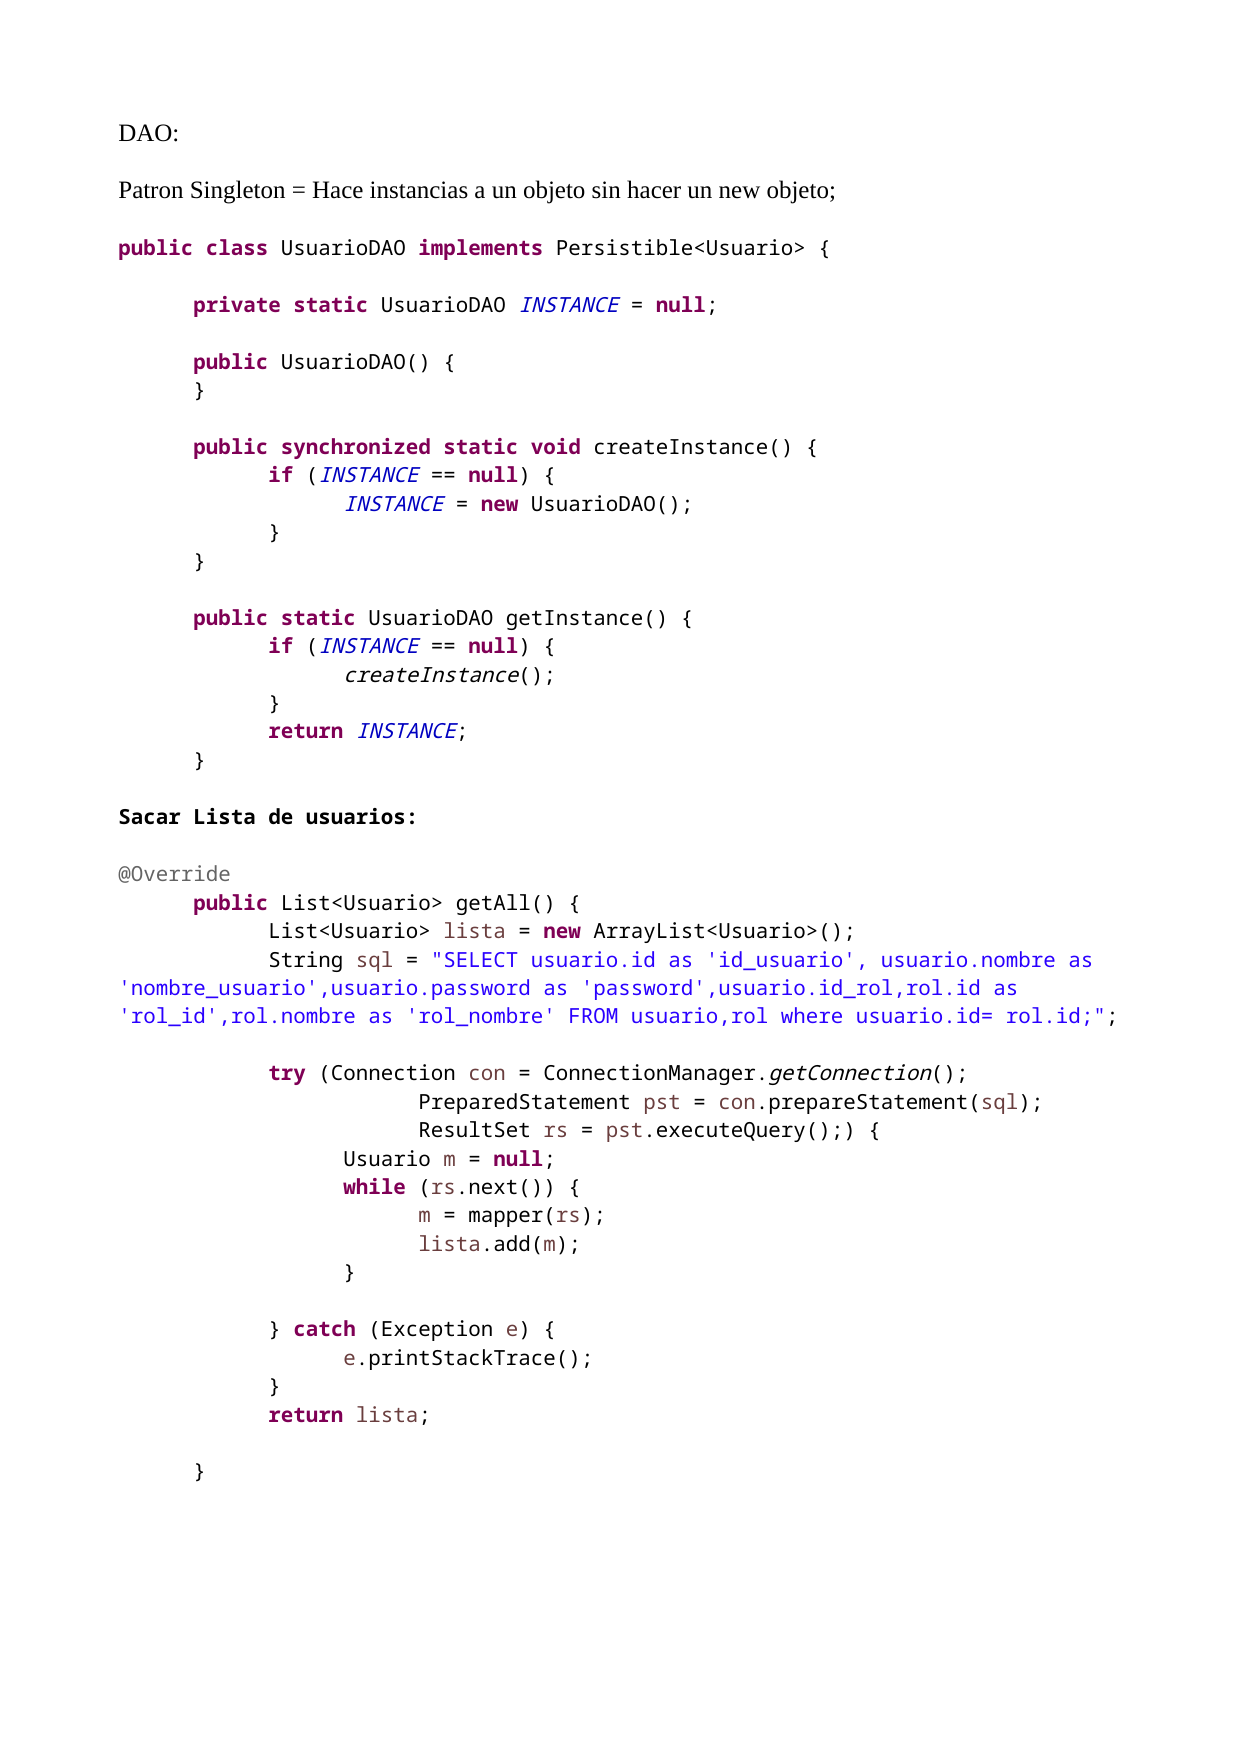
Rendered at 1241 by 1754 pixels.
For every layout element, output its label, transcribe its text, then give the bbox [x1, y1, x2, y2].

text while (rs.next()) { [118, 1172, 1122, 1201]
text } [118, 1457, 1122, 1485]
text createInstance(); [118, 660, 1122, 688]
text } [118, 688, 1122, 717]
text } [118, 1371, 1122, 1400]
text e.printStackTrace(); [118, 1343, 1122, 1371]
text } catch (Exception e) { [118, 1314, 1122, 1343]
text } [118, 375, 1122, 404]
text if (INSTANCE == null) { [118, 631, 1122, 660]
text try (Connection con = ConnectionManager.getConnection(); [118, 1058, 1122, 1087]
text ResultSet rs = pst.executeQuery();) { [118, 1115, 1122, 1144]
text return INSTANCE; [118, 717, 1122, 745]
text DAO: [118, 118, 1122, 147]
text if (INSTANCE == null) { [118, 461, 1122, 489]
text Sacar Lista de usuarios: [118, 802, 1122, 831]
text public static UsuarioDAO getInstance() { [118, 603, 1122, 631]
text } [118, 517, 1122, 546]
text m = mapper(rs); [118, 1201, 1122, 1229]
text INSTANCE = new UsuarioDAO(); [118, 489, 1122, 517]
text return lista; [118, 1400, 1122, 1428]
text PreparedStatement pst = con.prepareStatement(sql); [118, 1087, 1122, 1115]
text public List<Usuario> getAll() { [118, 888, 1122, 916]
text } [118, 1257, 1122, 1286]
text public class UsuarioDAO implements Persistible<Usuario> { [118, 233, 1122, 262]
text private static UsuarioDAO INSTANCE = null; [118, 290, 1122, 318]
text @Override [118, 859, 1122, 888]
text public UsuarioDAO() { [118, 347, 1122, 375]
text Patron Singleton = Hace instancias a un objeto sin hacer un new objeto; [118, 176, 1122, 204]
text } [118, 546, 1122, 574]
text String sql = "SELECT usuario.id as 'id_usuario', usuario.nombre as 'nombre_usuario',usuario.password as 'password',usuario.id_rol,rol.id as 'rol_id',rol.nombre as 'rol_nombre' FROM usuario,rol where usuario.id= rol.id;"; [118, 945, 1122, 1030]
text Usuario m = null; [118, 1144, 1122, 1172]
text } [118, 745, 1122, 773]
text lista.add(m); [118, 1229, 1122, 1257]
text public synchronized static void createInstance() { [118, 432, 1122, 461]
text List<Usuario> lista = new ArrayList<Usuario>(); [118, 916, 1122, 945]
